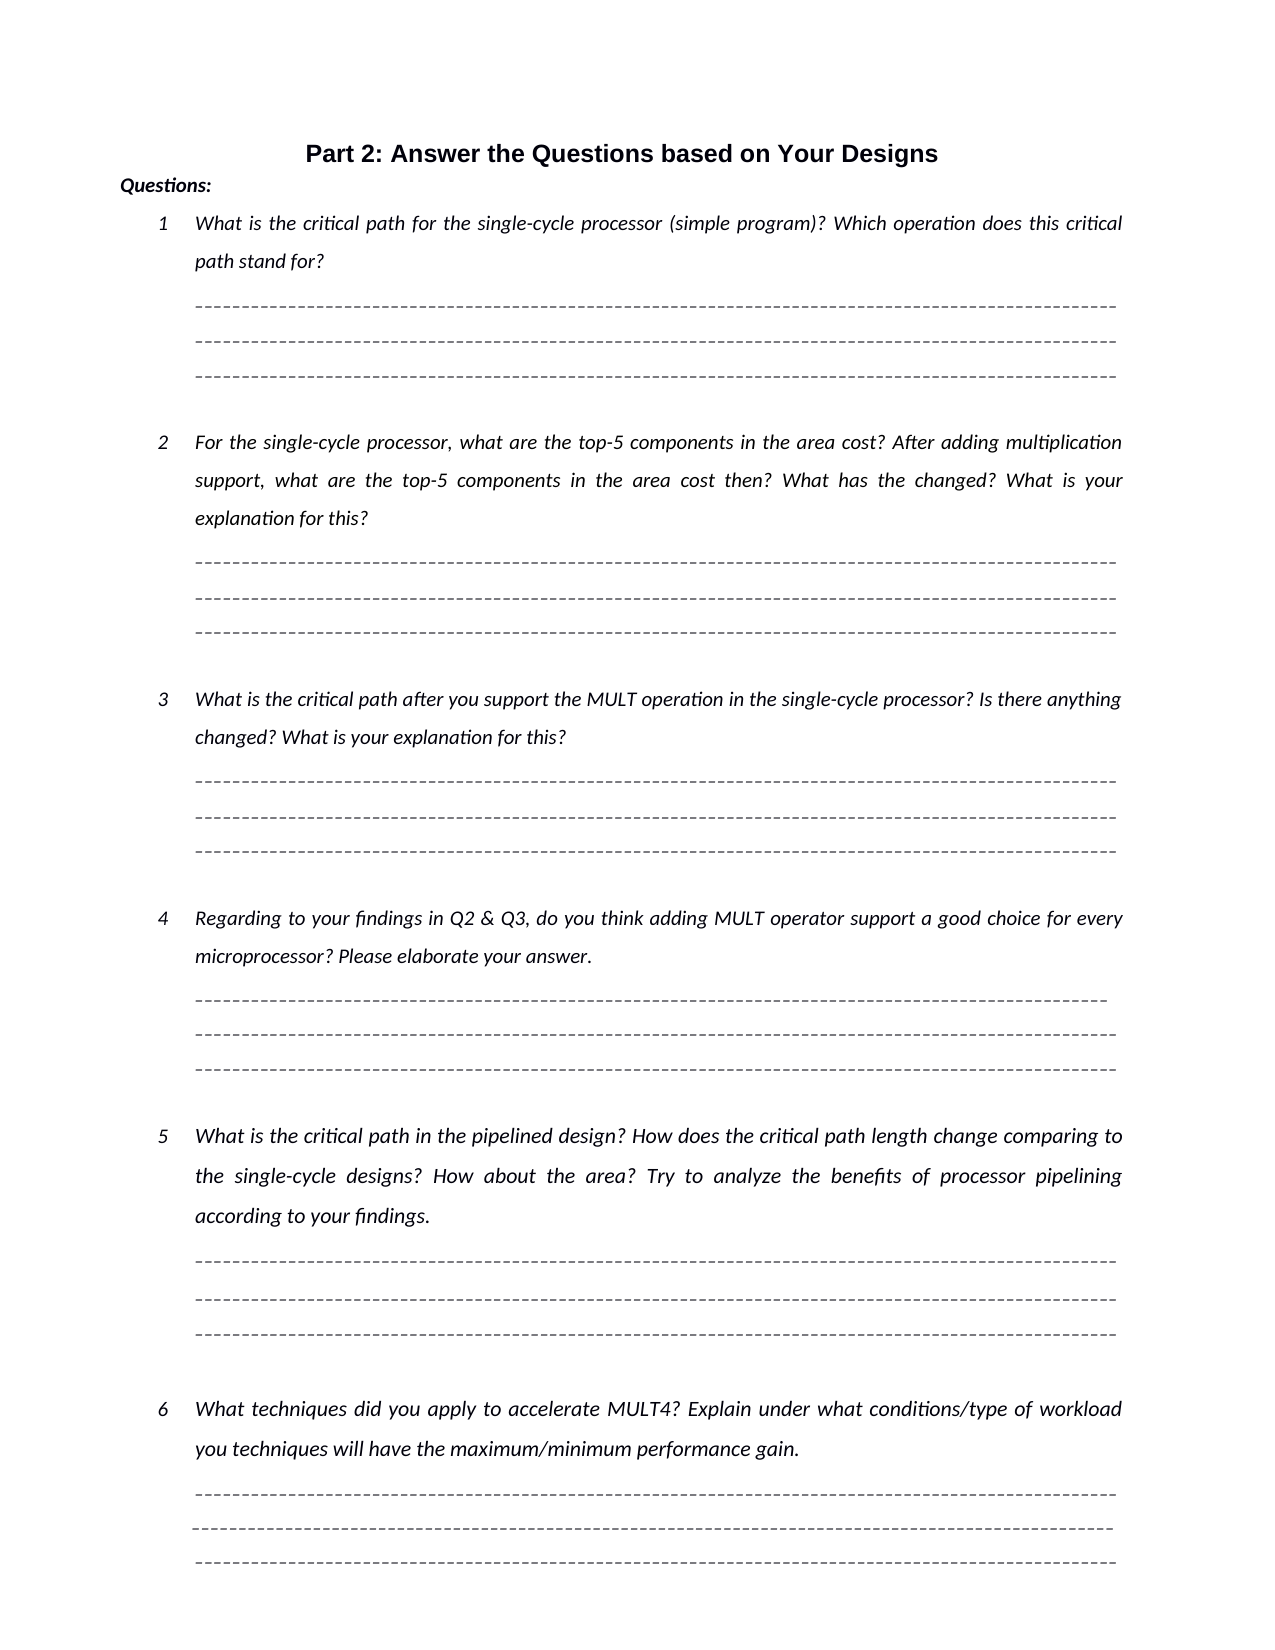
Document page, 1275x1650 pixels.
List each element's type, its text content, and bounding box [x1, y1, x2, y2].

text ___________________________________________________________________________________________________ [120, 1315, 1124, 1338]
text ___________________________________________________________________________________________________ [120, 613, 1124, 636]
text Part 2: Answer the Questions based on Your Designs [120, 139, 1124, 168]
list What is the critical path for the single-cycle processor (simple program)? Which operation does this critical path stand for? [157, 210, 1124, 274]
text ___________________________________________________________________________________________________ [120, 579, 1124, 602]
list For the single-cycle processor, what are the top-5 components in the area cost? After adding multiplication support, what are the top-5 components in the area cost then? What has the changed? What is your explanation for this? [157, 429, 1124, 531]
text ___________________________________________________________________________________________________ [120, 322, 1124, 345]
text ___________________________________________________________________________________________________ [120, 1015, 1124, 1038]
text ___________________________________________________________________________________________________ [120, 357, 1124, 379]
text ___________________________________________________________________________________________________ [120, 1242, 1124, 1265]
text ___________________________________________________________________________________________________ [120, 1509, 1124, 1532]
text ___________________________________________________________________________________________________ [120, 1475, 1124, 1498]
text __________________________________________________________________________________________________ [195, 981, 1124, 1004]
list What is the critical path in the pipelined design? How does the critical path length change comparing to the single-cycle designs? How about the area? Try to analyze the benefits of processor pipelining according to your findings. [157, 1122, 1124, 1229]
text ___________________________________________________________________________________________________ [120, 1544, 1124, 1567]
text ___________________________________________________________________________________________________ [120, 762, 1124, 785]
list Regarding to your findings in Q2 & Q3, do you think adding MULT operator support a good choice for every microprocessor? Please elaborate your answer. [157, 905, 1124, 968]
text ___________________________________________________________________________________________________ [120, 798, 1124, 821]
list What techniques did you apply to accelerate MULT4? Explain under what conditions/type of workload you techniques will have the maximum/minimum performance gain. [157, 1395, 1124, 1462]
text ___________________________________________________________________________________________________ [120, 1050, 1124, 1073]
text ___________________________________________________________________________________________________ [120, 832, 1124, 855]
text ___________________________________________________________________________________________________ [120, 1280, 1124, 1303]
text ___________________________________________________________________________________________________ [120, 287, 1124, 309]
text ___________________________________________________________________________________________________ [120, 543, 1124, 566]
text Questions: [120, 172, 1124, 198]
list What is the critical path after you support the MULT operation in the single-cycle processor? Is there anything changed? What is your explanation for this? [157, 686, 1124, 749]
